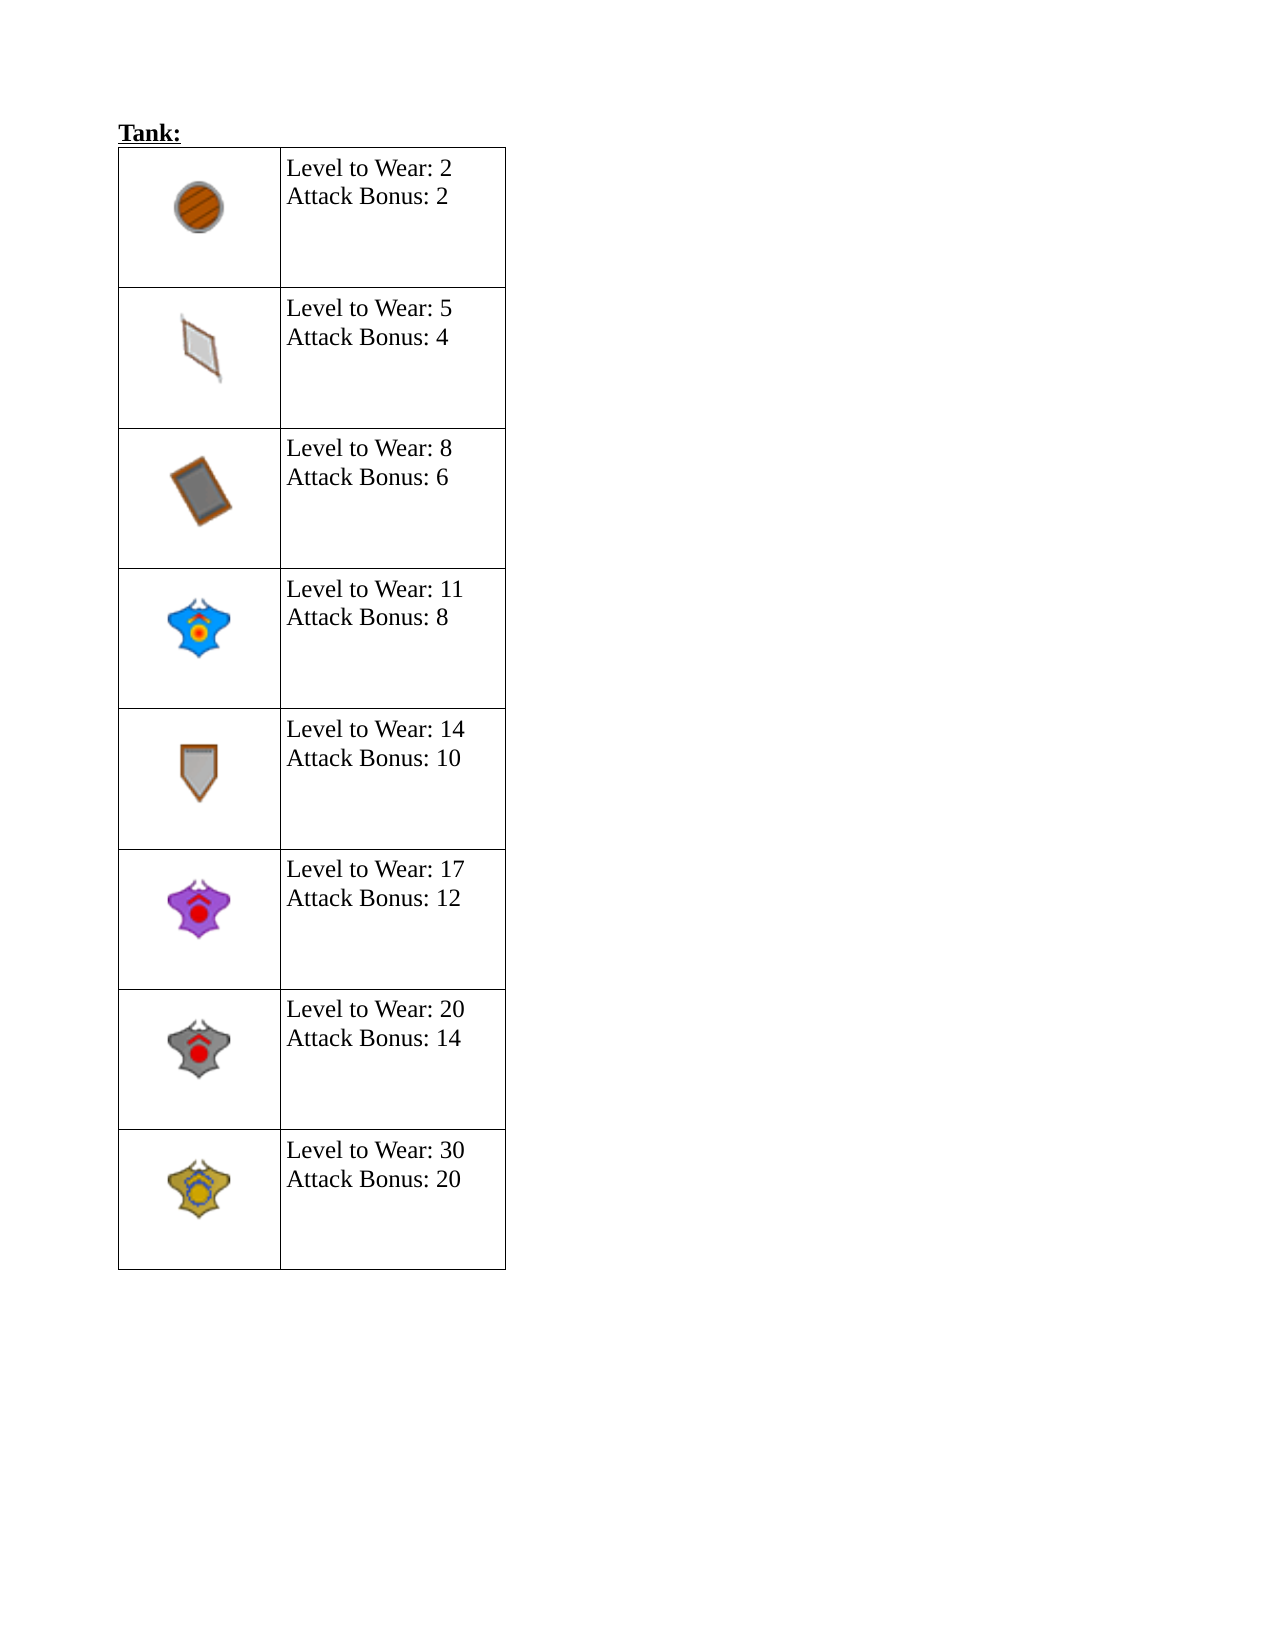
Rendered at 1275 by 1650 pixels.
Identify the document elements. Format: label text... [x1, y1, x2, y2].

table_cell [119, 569, 280, 708]
picture [149, 152, 250, 253]
table_cell Level to Wear: 20 Attack Bonus: 14 [281, 990, 505, 1129]
table_header Level to Wear: 2 Attack Bonus: 2 [281, 148, 505, 287]
table_cell [119, 1130, 280, 1269]
table_cell [119, 1095, 280, 1129]
picture [149, 293, 250, 393]
table_cell [119, 850, 280, 989]
table_cell Level to Wear: 30 Attack Bonus: 20 [281, 1130, 505, 1269]
table_cell [119, 990, 280, 994]
table_cell [119, 995, 149, 1094]
table_cell Level to Wear: 11 Attack Bonus: 8 [281, 569, 505, 708]
table_header [119, 148, 280, 287]
picture [149, 573, 250, 674]
table_cell Level to Wear: 14 Attack Bonus: 10 [281, 709, 505, 848]
table_cell Level to Wear: 8 Attack Bonus: 6 [281, 429, 505, 568]
table_cell Level to Wear: 17 Attack Bonus: 12 [281, 850, 505, 989]
table_cell [119, 709, 280, 848]
table_cell Level to Wear: 5 Attack Bonus: 4 [281, 288, 505, 427]
picture [149, 994, 250, 1095]
text Tank: [118, 118, 1157, 147]
picture [149, 713, 250, 814]
picture [149, 433, 250, 534]
picture [149, 854, 250, 955]
table_cell [119, 429, 280, 568]
picture [149, 1135, 250, 1235]
table_cell [119, 288, 280, 427]
table_cell [250, 995, 280, 1094]
